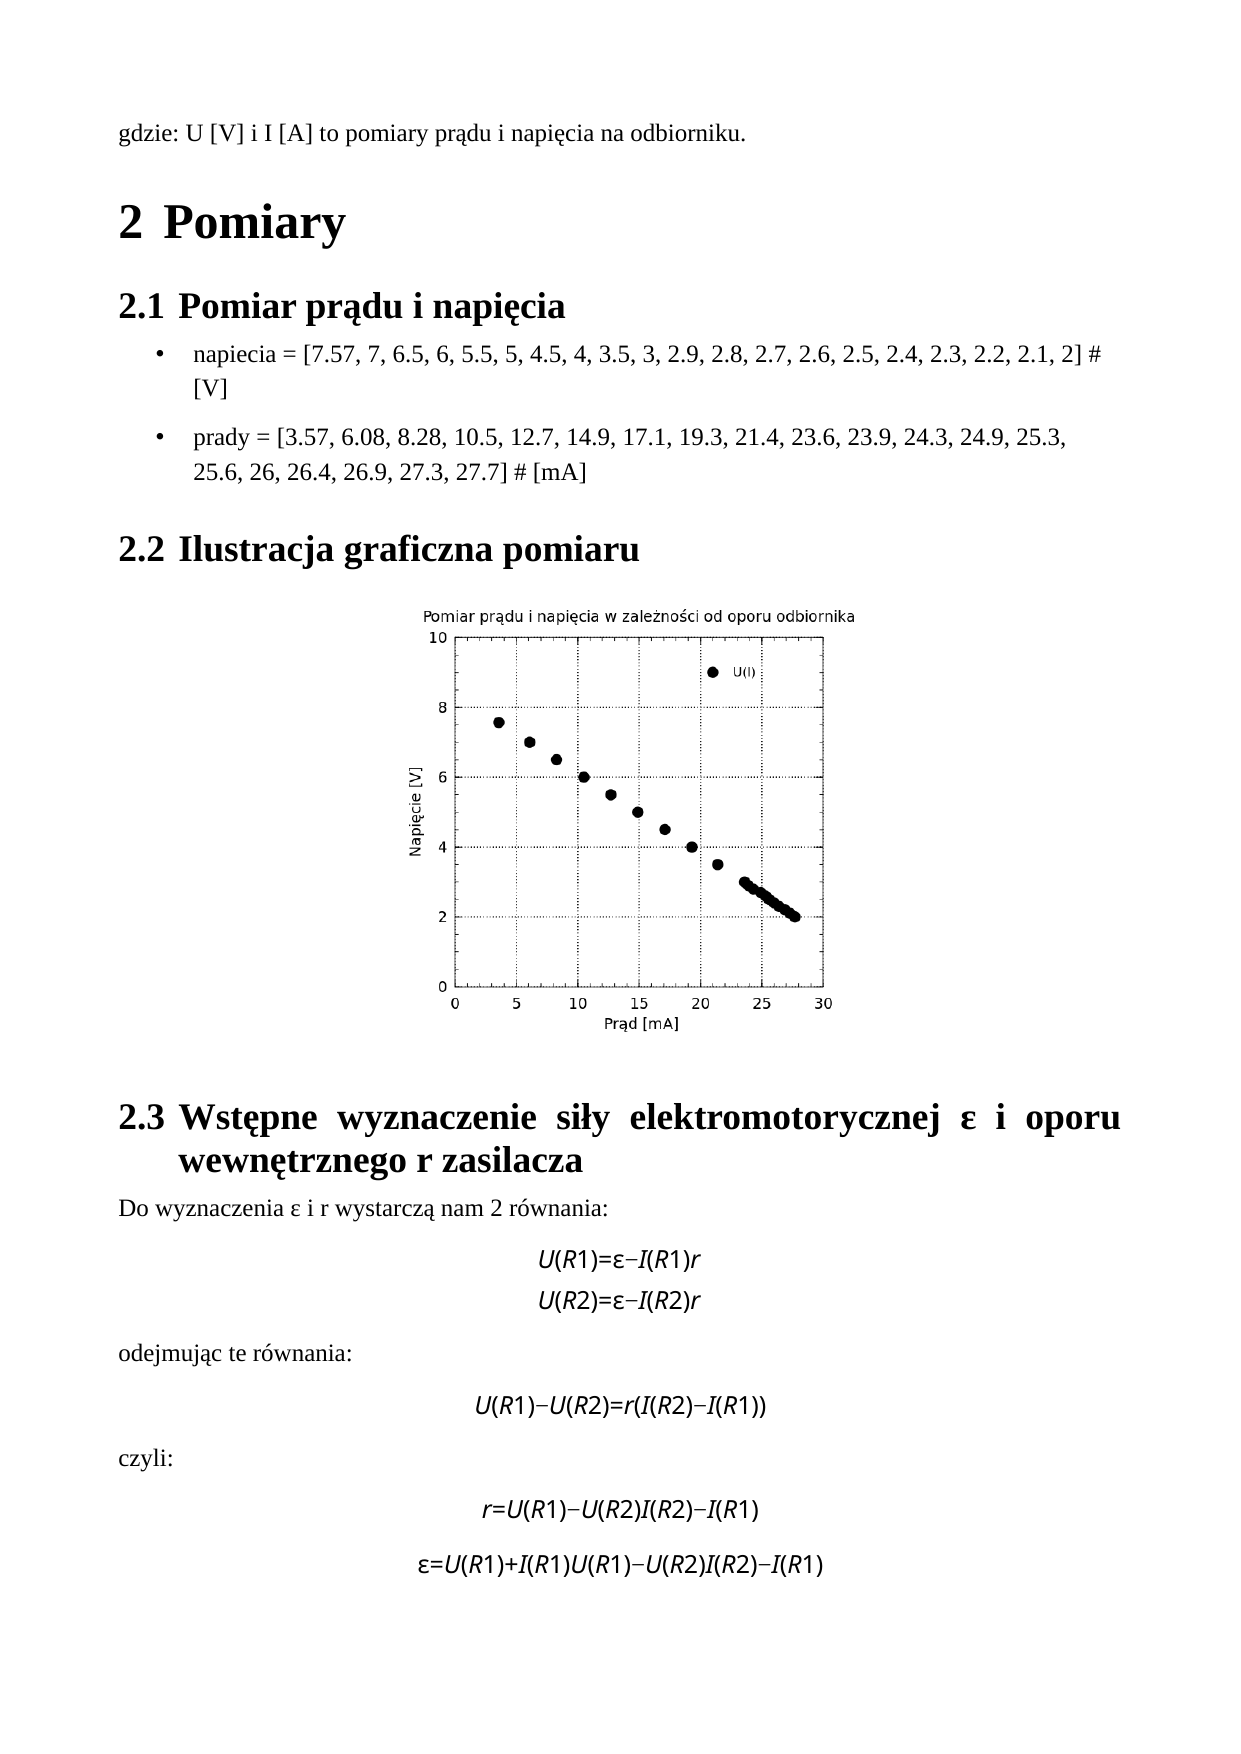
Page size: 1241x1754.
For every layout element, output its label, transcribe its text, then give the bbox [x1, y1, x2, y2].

list prady = [3.57, 6.08, 8.28, 10.5, 12.7, 14.9, 17.1, 19.3, 21.4, 23.6, 23.9, 24.3, 24.9, 25.3, 25.6, 26, 26.4, 26.9, 27.3, 27.7] # [mA] [156, 422, 1122, 485]
text Do wyznaczenia ɛ i r wystarczą nam 2 równania: [118, 1193, 1122, 1222]
text U(R2)=ɛ−I(R2)r [118, 1283, 1122, 1317]
subtitle Ilustracja graficzna pomiaru [118, 527, 1122, 570]
text U(R1)−U(R2)=r(I(R2)−I(R1)) [118, 1387, 1122, 1421]
text U(R1)=ɛ−I(R1)r [118, 1242, 1122, 1276]
subtitle Wstępne wyznaczenie siły elektromotorycznej ɛ i oporu wewnętrznego r zasilacza [118, 1094, 1122, 1180]
text czyli: [118, 1443, 1122, 1471]
subtitle Pomiary [118, 192, 1122, 250]
subtitle Pomiar prądu i napięcia [118, 283, 1122, 326]
text odejmując te równania: [118, 1338, 1122, 1367]
list napiecia = [7.57, 7, 6.5, 6, 5.5, 5, 4.5, 4, 3.5, 3, 2.9, 2.8, 2.7, 2.6, 2.5, 2.4, 2.3, 2.2, 2.1, 2] # [V] [156, 339, 1122, 402]
text r=U(R1)−U(R2)I(R2)−I(R1) [118, 1492, 1122, 1526]
picture [384, 582, 856, 1053]
text ɛ=U(R1)+I(R1)U(R1)−U(R2)I(R2)−I(R1) [118, 1547, 1122, 1581]
text gdzie: U [V] i I [A] to pomiary prądu i napięcia na odbiorniku. [118, 118, 1122, 147]
